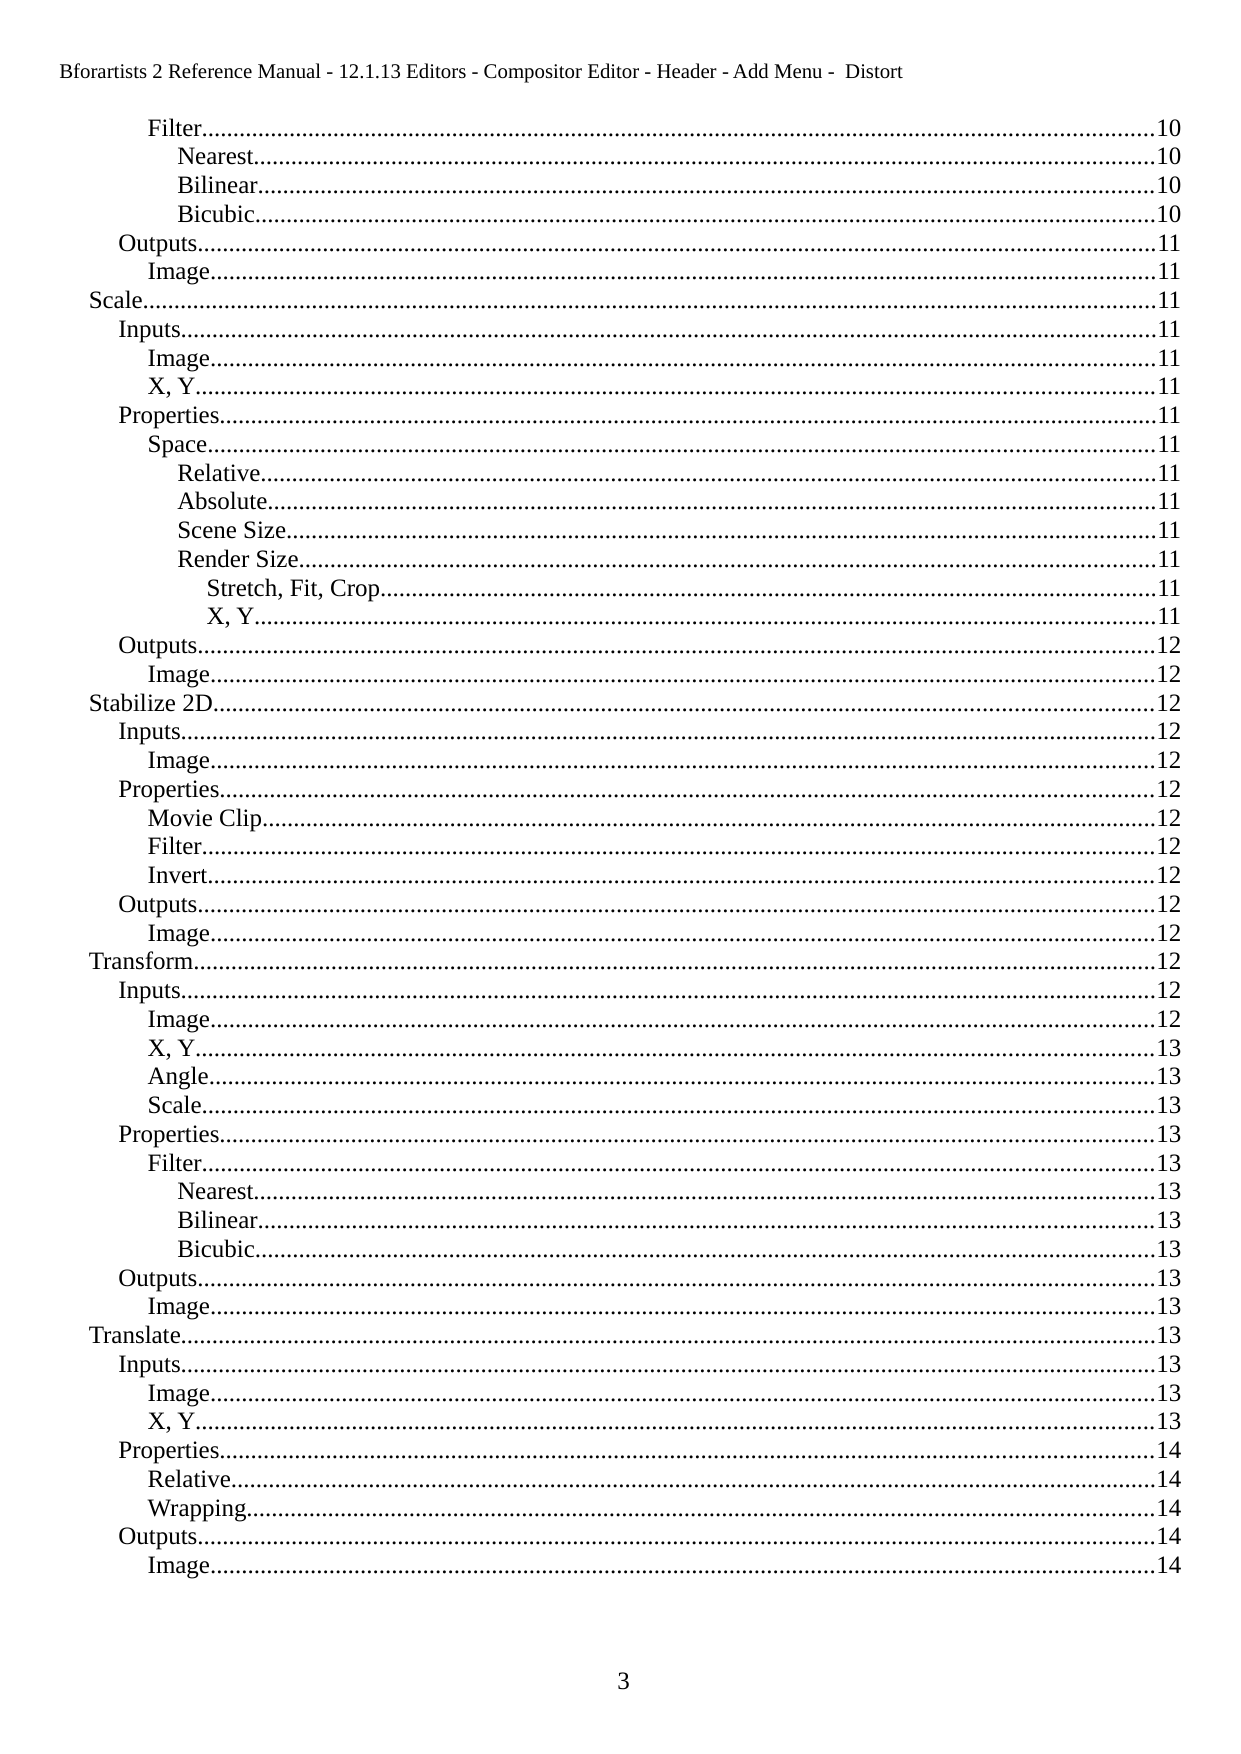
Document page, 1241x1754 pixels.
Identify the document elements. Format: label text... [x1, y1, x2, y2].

text Space 11 [147, 429, 1181, 458]
text Angle 13 [147, 1061, 1181, 1090]
text Outputs 14 [118, 1521, 1181, 1550]
text Wrapping 14 [147, 1493, 1181, 1521]
text Outputs 12 [118, 889, 1181, 918]
text Image 12 [147, 1004, 1181, 1033]
text Image 13 [147, 1378, 1181, 1406]
text X, Y 11 [206, 601, 1181, 630]
text Image 14 [147, 1550, 1181, 1579]
text Properties 11 [118, 400, 1181, 429]
text Bicubic 10 [177, 199, 1181, 228]
text Nearest 13 [177, 1176, 1181, 1205]
text Bilinear 10 [177, 170, 1181, 199]
text Inputs 12 [118, 975, 1181, 1004]
text Image 12 [147, 918, 1181, 946]
text Render Size 11 [177, 544, 1181, 573]
text Scale 13 [147, 1090, 1181, 1119]
text Filter 12 [147, 831, 1181, 860]
text Relative 14 [147, 1464, 1181, 1493]
text Inputs 11 [118, 314, 1181, 343]
text Inputs 12 [118, 716, 1181, 745]
text Scale 11 [88, 285, 1181, 314]
text Bicubic 13 [177, 1234, 1181, 1263]
text Relative 11 [177, 458, 1181, 486]
text Properties 14 [118, 1435, 1181, 1464]
text Nearest 10 [177, 141, 1181, 170]
text Outputs 12 [118, 630, 1181, 659]
text Image 12 [147, 659, 1181, 688]
text Properties 12 [118, 774, 1181, 803]
text X, Y 13 [147, 1033, 1181, 1061]
text Transform 12 [88, 946, 1181, 975]
text X, Y 11 [147, 371, 1181, 400]
text Bilinear 13 [177, 1205, 1181, 1234]
text Stabilize 2D 12 [88, 688, 1181, 716]
text Translate 13 [88, 1320, 1181, 1349]
text Image 11 [147, 256, 1181, 285]
text X, Y 13 [147, 1406, 1181, 1435]
text Scene Size 11 [177, 515, 1181, 544]
text Outputs 11 [118, 228, 1181, 256]
text Image 11 [147, 343, 1181, 371]
text Image 12 [147, 745, 1181, 774]
text Filter 10 [147, 113, 1181, 141]
text Invert 12 [147, 860, 1181, 889]
text Properties 13 [118, 1119, 1181, 1148]
text Image 13 [147, 1291, 1181, 1320]
text Absolute 11 [177, 486, 1181, 515]
text Outputs 13 [118, 1263, 1181, 1291]
text Inputs 13 [118, 1349, 1181, 1378]
text Filter 13 [147, 1148, 1181, 1176]
text Movie Clip 12 [147, 803, 1181, 831]
text Stretch, Fit, Crop 11 [206, 573, 1181, 601]
